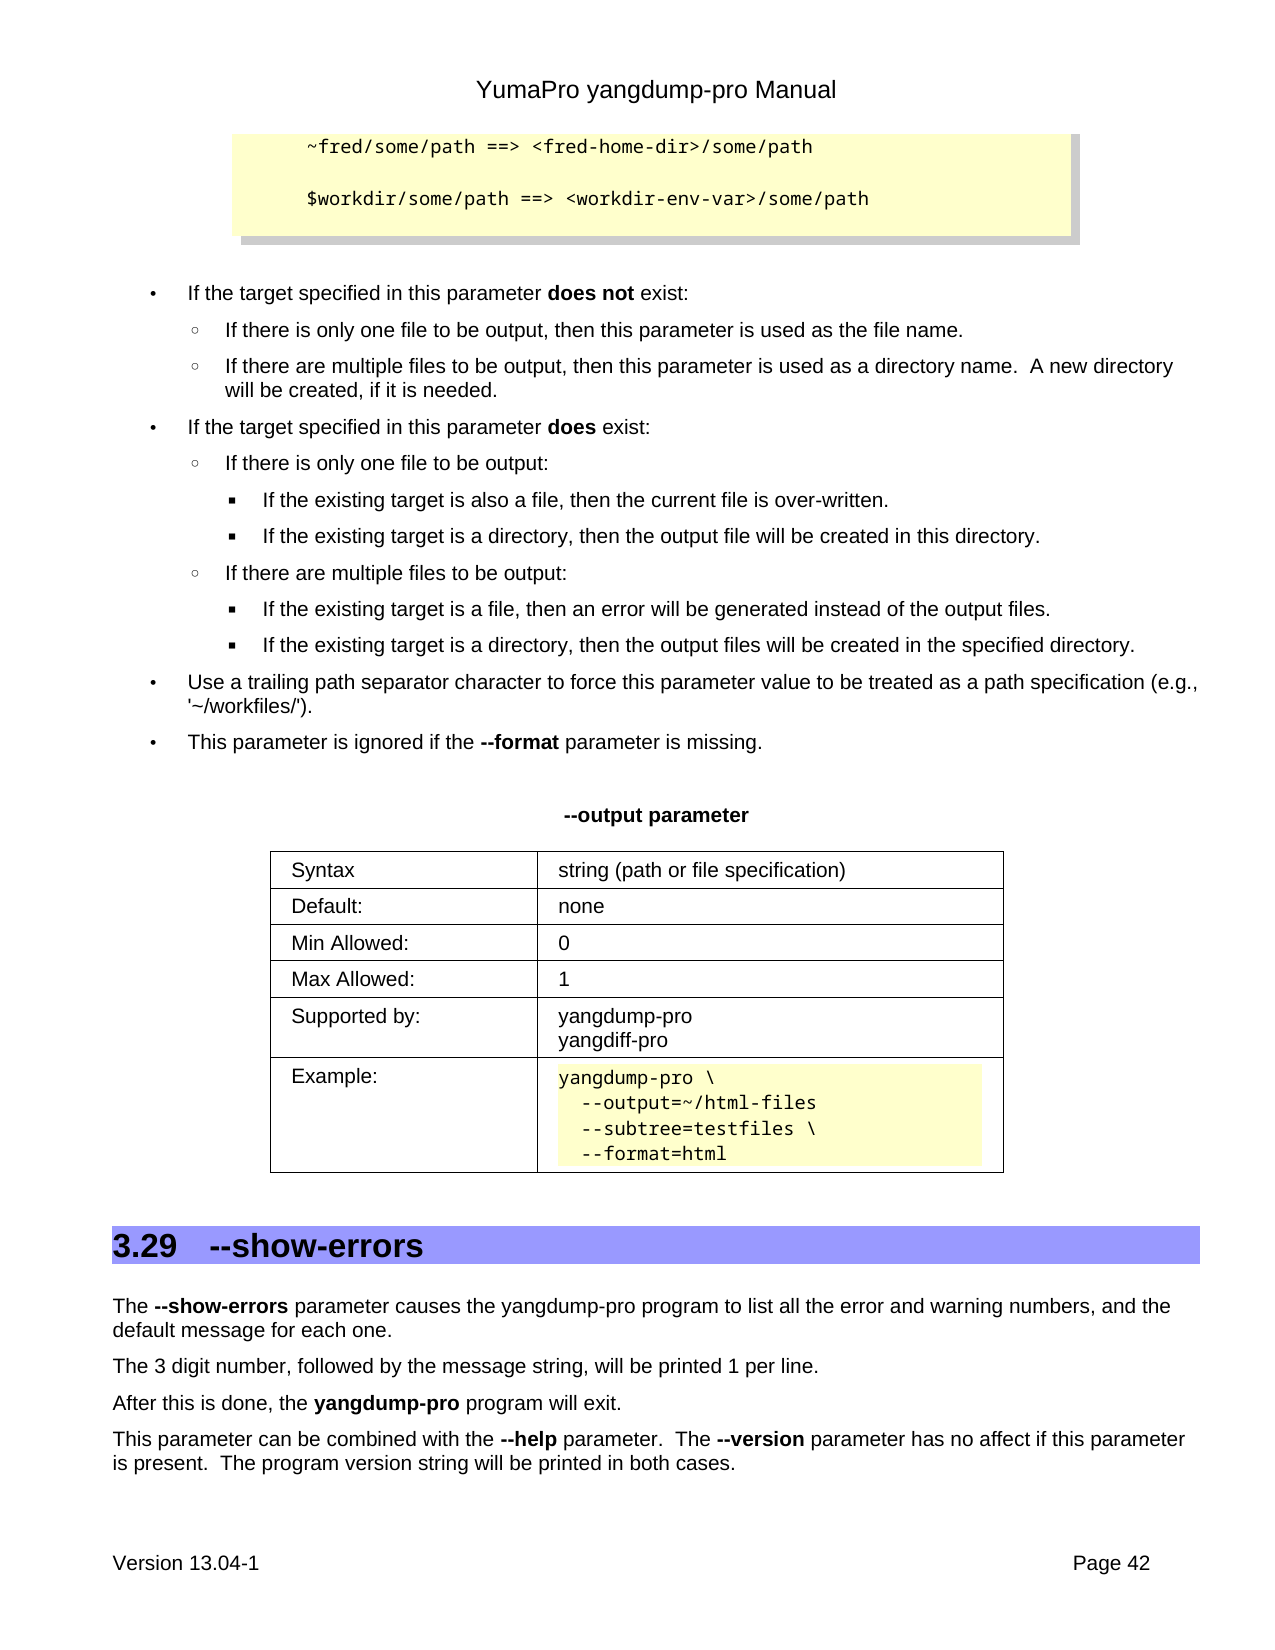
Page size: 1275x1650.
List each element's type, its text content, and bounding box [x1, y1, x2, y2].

subtitle --show-errors [112, 1226, 1200, 1264]
text After this is done, the yangdump-pro program will exit. [112, 1391, 1200, 1414]
list If the existing target is a directory, then the output file will be created in this directory. [225, 524, 1200, 548]
text The --show-errors parameter causes the yangdump-pro program to list all the error and warning numbers, and the default message for each one. [112, 1294, 1200, 1342]
list If there is only one file to be output: [187, 451, 1200, 475]
list If there are multiple files to be output: [187, 560, 1200, 584]
table_header string (path or file specification) [538, 852, 1003, 887]
list If the existing target is a file, then an error will be generated instead of the output files. [225, 597, 1200, 621]
list If the target specified in this parameter does exist: [150, 414, 1200, 438]
list If the existing target is a directory, then the output files will be created in the specified directory. [225, 633, 1200, 657]
list This parameter is ignored if the --format parameter is missing. [150, 730, 1200, 754]
list If the target specified in this parameter does not exist: [150, 281, 1200, 305]
table_cell 0 [538, 925, 1003, 960]
table_cell Supported by: [271, 998, 537, 1057]
table_cell Min Allowed: [271, 925, 537, 960]
list If there are multiple files to be output, then this parameter is used as a directory name. A new directory will be created, if it is needed. [187, 354, 1200, 402]
list If the existing target is also a file, then the current file is over-written. [225, 487, 1200, 511]
table_cell none [538, 889, 1003, 924]
list If there is only one file to be output, then this parameter is used as the file name. [187, 318, 1200, 342]
table_cell 1 [538, 961, 1003, 997]
subtitle --output parameter [127, 803, 1185, 827]
list Use a trailing path separator character to force this parameter value to be treated as a path specification (e.g., '~/workfiles/'). [150, 670, 1200, 718]
table_header Syntax [271, 852, 537, 887]
text $workdir/some/path ==> <workdir-env-var>/some/path [232, 185, 1071, 210]
text The 3 digit number, followed by the message string, will be printed 1 per line. [112, 1354, 1200, 1378]
table_cell yangdump-pro yangdiff-pro [538, 998, 1003, 1057]
table_cell yangdump-pro \ --output=~/html-files --subtree=testfiles \ --format=html [538, 1058, 1003, 1172]
table_cell Max Allowed: [271, 961, 537, 997]
table_cell Example: [271, 1058, 537, 1172]
text ~fred/some/path ==> <fred-home-dir>/some/path [232, 134, 1071, 159]
table_cell Default: [271, 889, 537, 924]
text This parameter can be combined with the --help parameter. The --version parameter has no affect if this parameter is present. The program version string will be printed in both cases. [112, 1427, 1200, 1475]
